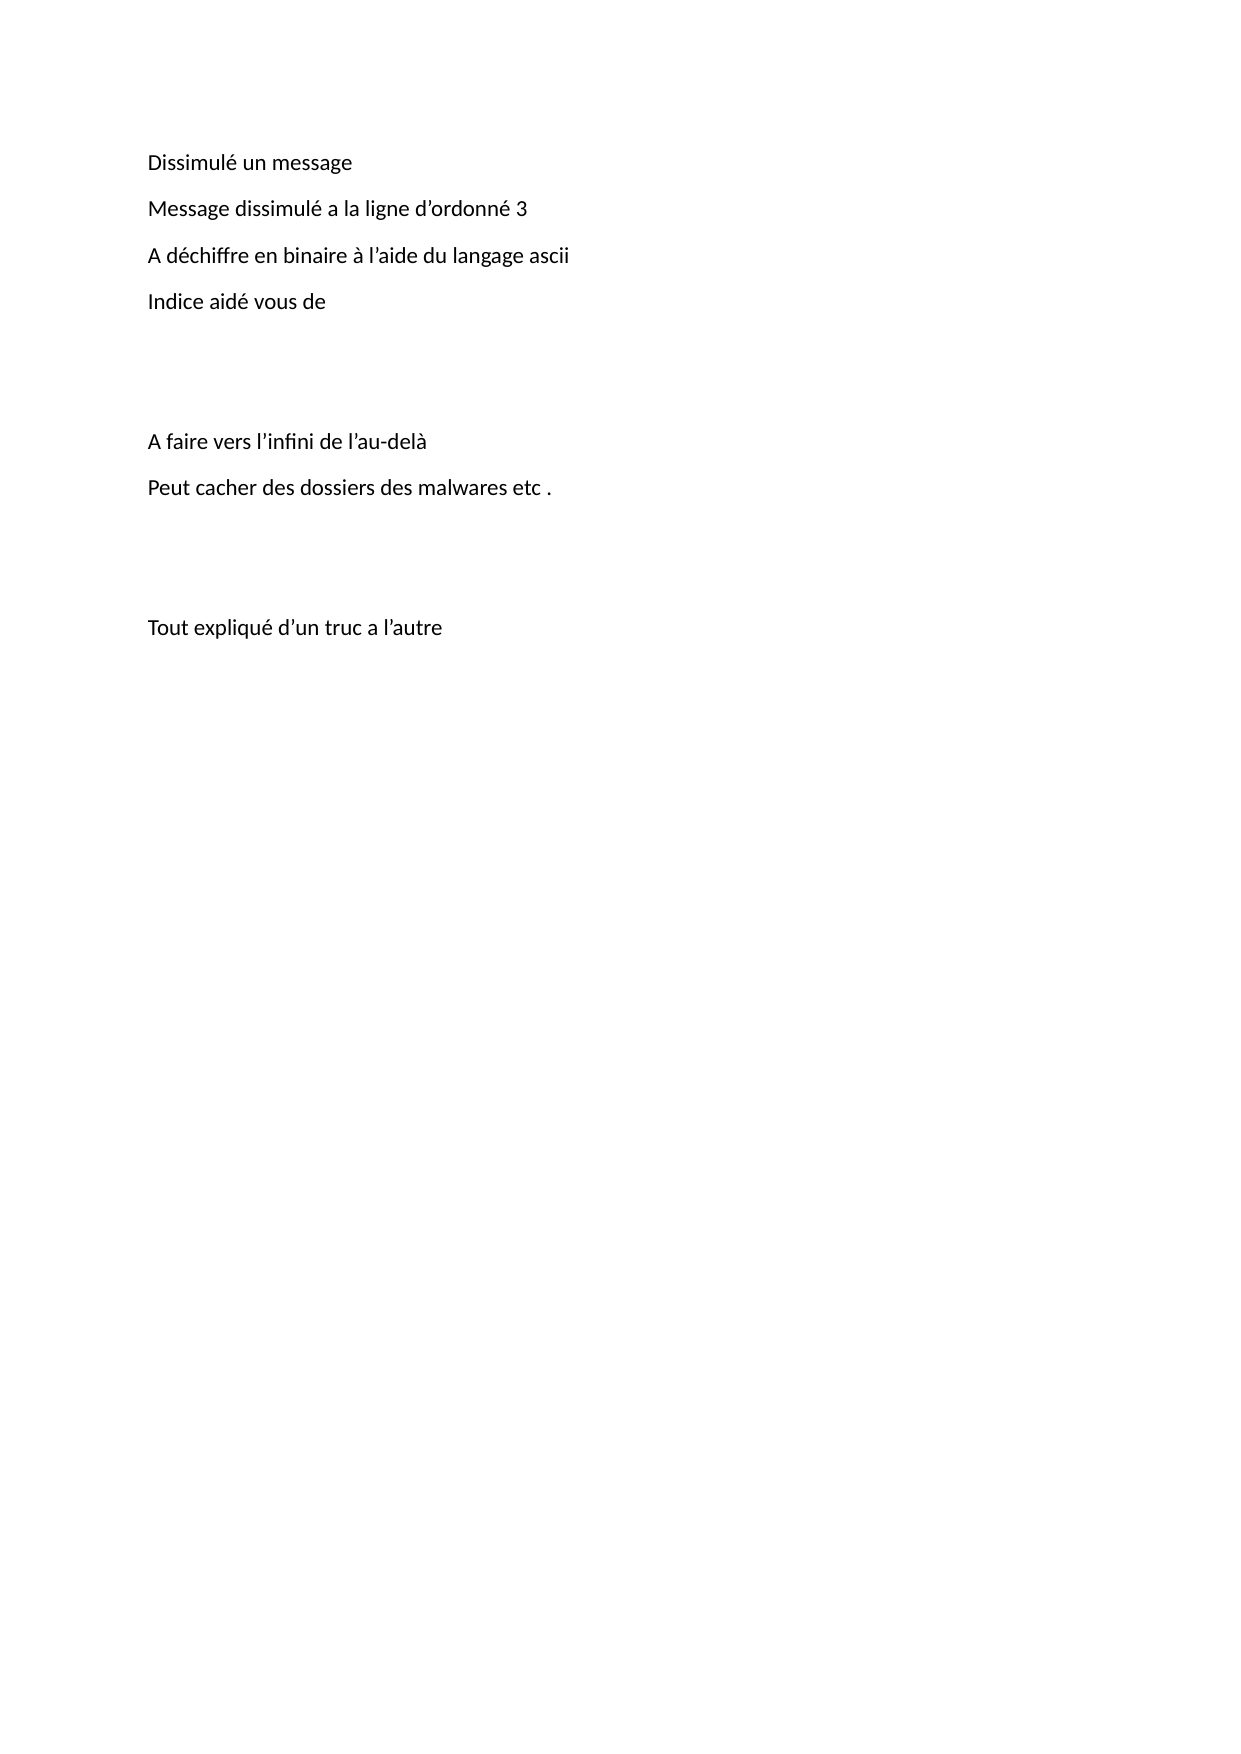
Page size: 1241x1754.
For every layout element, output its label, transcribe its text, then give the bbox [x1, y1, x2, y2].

text A faire vers l’infini de l’au-delà [148, 427, 1093, 455]
text A déchiffre en binaire à l’aide du langage ascii [148, 241, 1093, 269]
text Peut cacher des dossiers des malwares etc . [148, 473, 1093, 502]
text Dissimulé un message [148, 148, 1093, 176]
text Tout expliqué d’un truc a l’autre [148, 613, 1093, 641]
text Indice aidé vous de [148, 287, 1093, 315]
text Message dissimulé a la ligne d’ordonné 3 [148, 194, 1093, 222]
